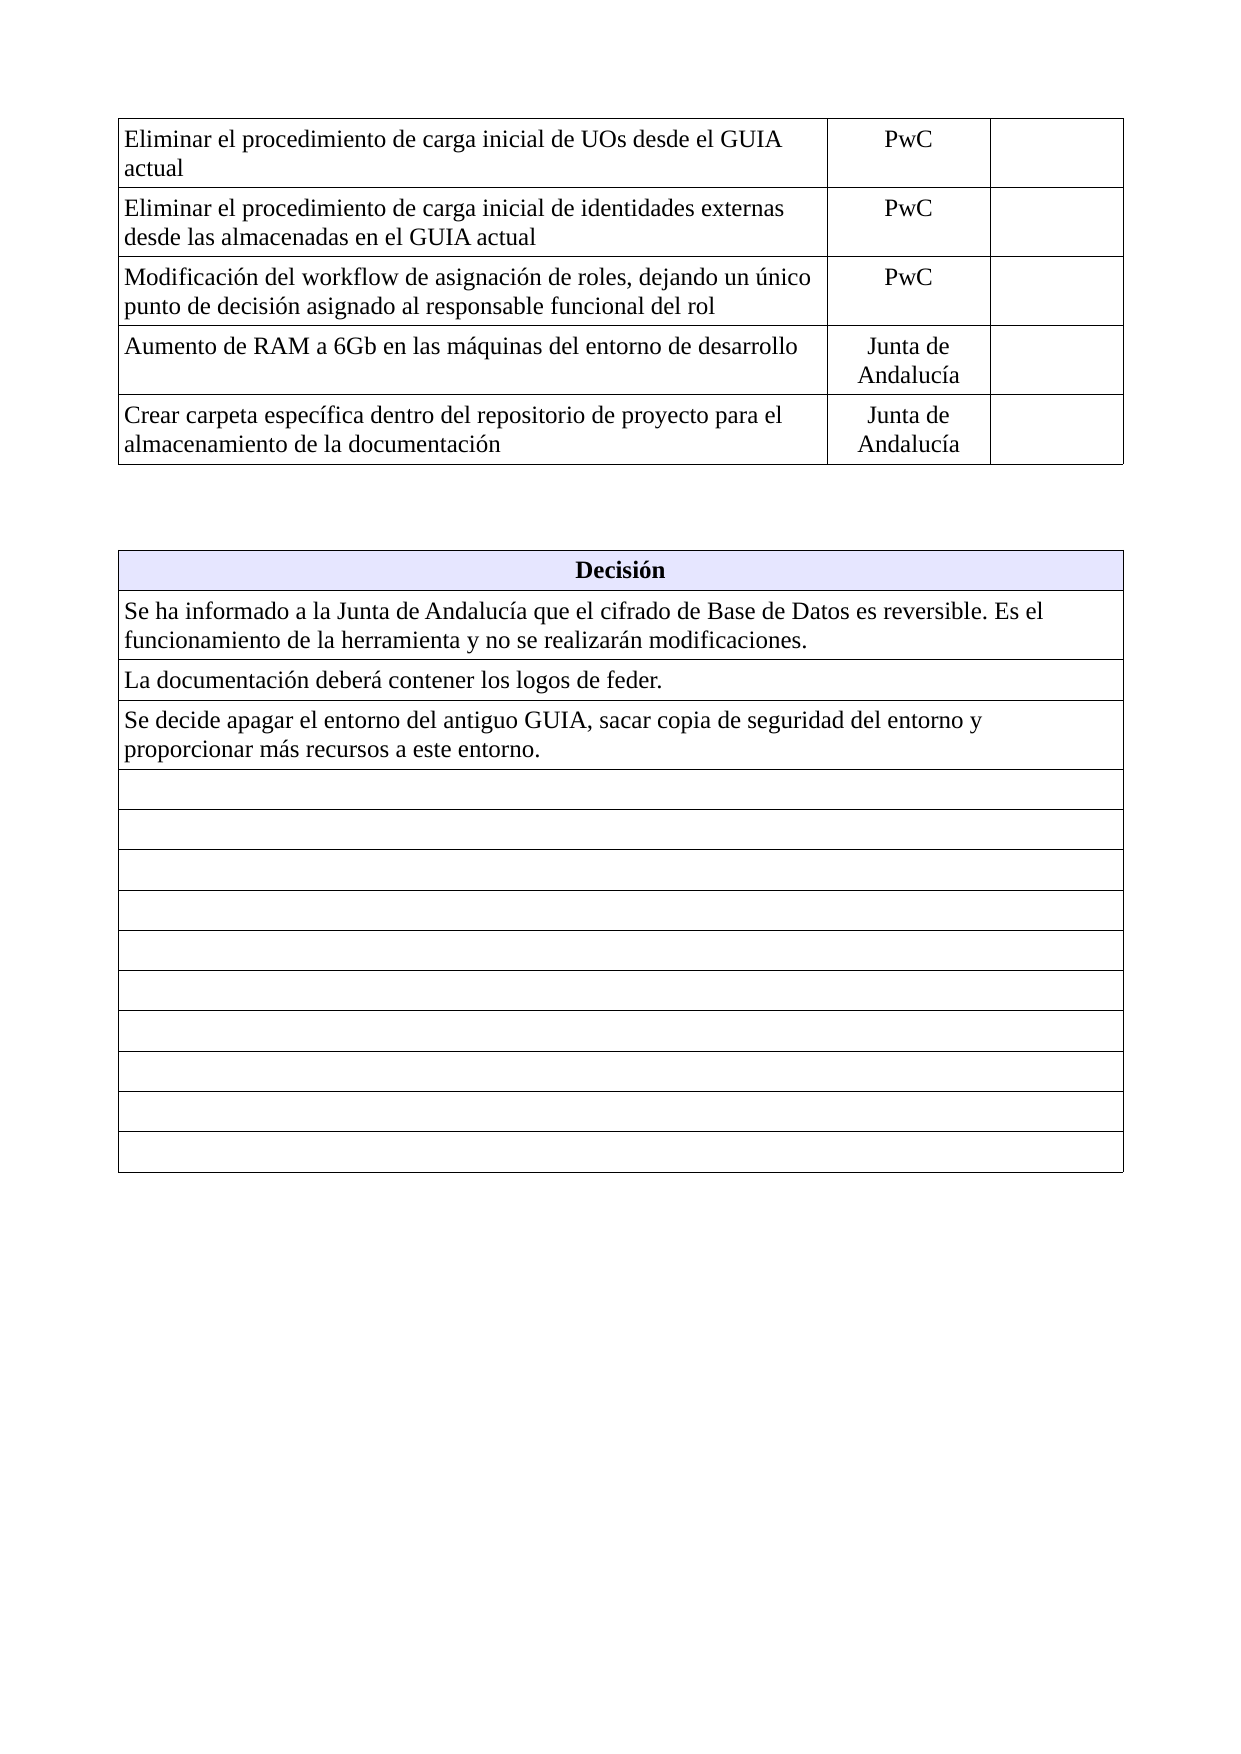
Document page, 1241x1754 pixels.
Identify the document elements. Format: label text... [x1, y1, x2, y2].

table_cell [119, 1011, 1123, 1051]
table_cell PwC [828, 257, 990, 325]
table_cell Se decide apagar el entorno del antiguo GUIA, sacar copia de seguridad del entorno y proporcionar más recursos a este entorno. [119, 701, 1123, 768]
table_cell [119, 1092, 1123, 1131]
table_cell Aumento de RAM a 6Gb en las máquinas del entorno de desarrollo [119, 326, 827, 394]
table_cell [119, 850, 1123, 889]
table_cell [119, 891, 1123, 930]
table_cell Modificación del workflow de asignación de roles, dejando un único punto de decisión asignado al responsable funcional del rol [119, 257, 827, 325]
table_cell Junta de Andalucía [828, 395, 990, 463]
table_cell La documentación deberá contener los logos de feder. [119, 660, 1123, 699]
table_cell [119, 931, 1123, 970]
table_cell [991, 395, 1123, 463]
table_cell PwC [828, 188, 990, 256]
table_cell Eliminar el procedimiento de carga inicial de identidades externas desde las almacenadas en el GUIA actual [119, 188, 827, 256]
table_cell [119, 1132, 1123, 1172]
table_cell Crear carpeta específica dentro del repositorio de proyecto para el almacenamiento de la documentación [119, 395, 827, 463]
table_cell PwC [828, 119, 990, 187]
table_cell [991, 257, 1123, 325]
table_cell [991, 326, 1123, 394]
table_cell [119, 971, 1123, 1010]
table_cell [991, 119, 1123, 187]
table_cell Se ha informado a la Junta de Andalucía que el cifrado de Base de Datos es reversible. Es el funcionamiento de la herramienta y no se realizarán modificaciones. [119, 591, 1123, 659]
table_header Decisión [119, 551, 1123, 590]
table_cell Eliminar el procedimiento de carga inicial de UOs desde el GUIA actual [119, 119, 827, 187]
table_cell [119, 810, 1123, 849]
table_cell [119, 1052, 1123, 1091]
table_cell [991, 188, 1123, 256]
table_cell [119, 770, 1123, 809]
table_cell Junta de Andalucía [828, 326, 990, 394]
